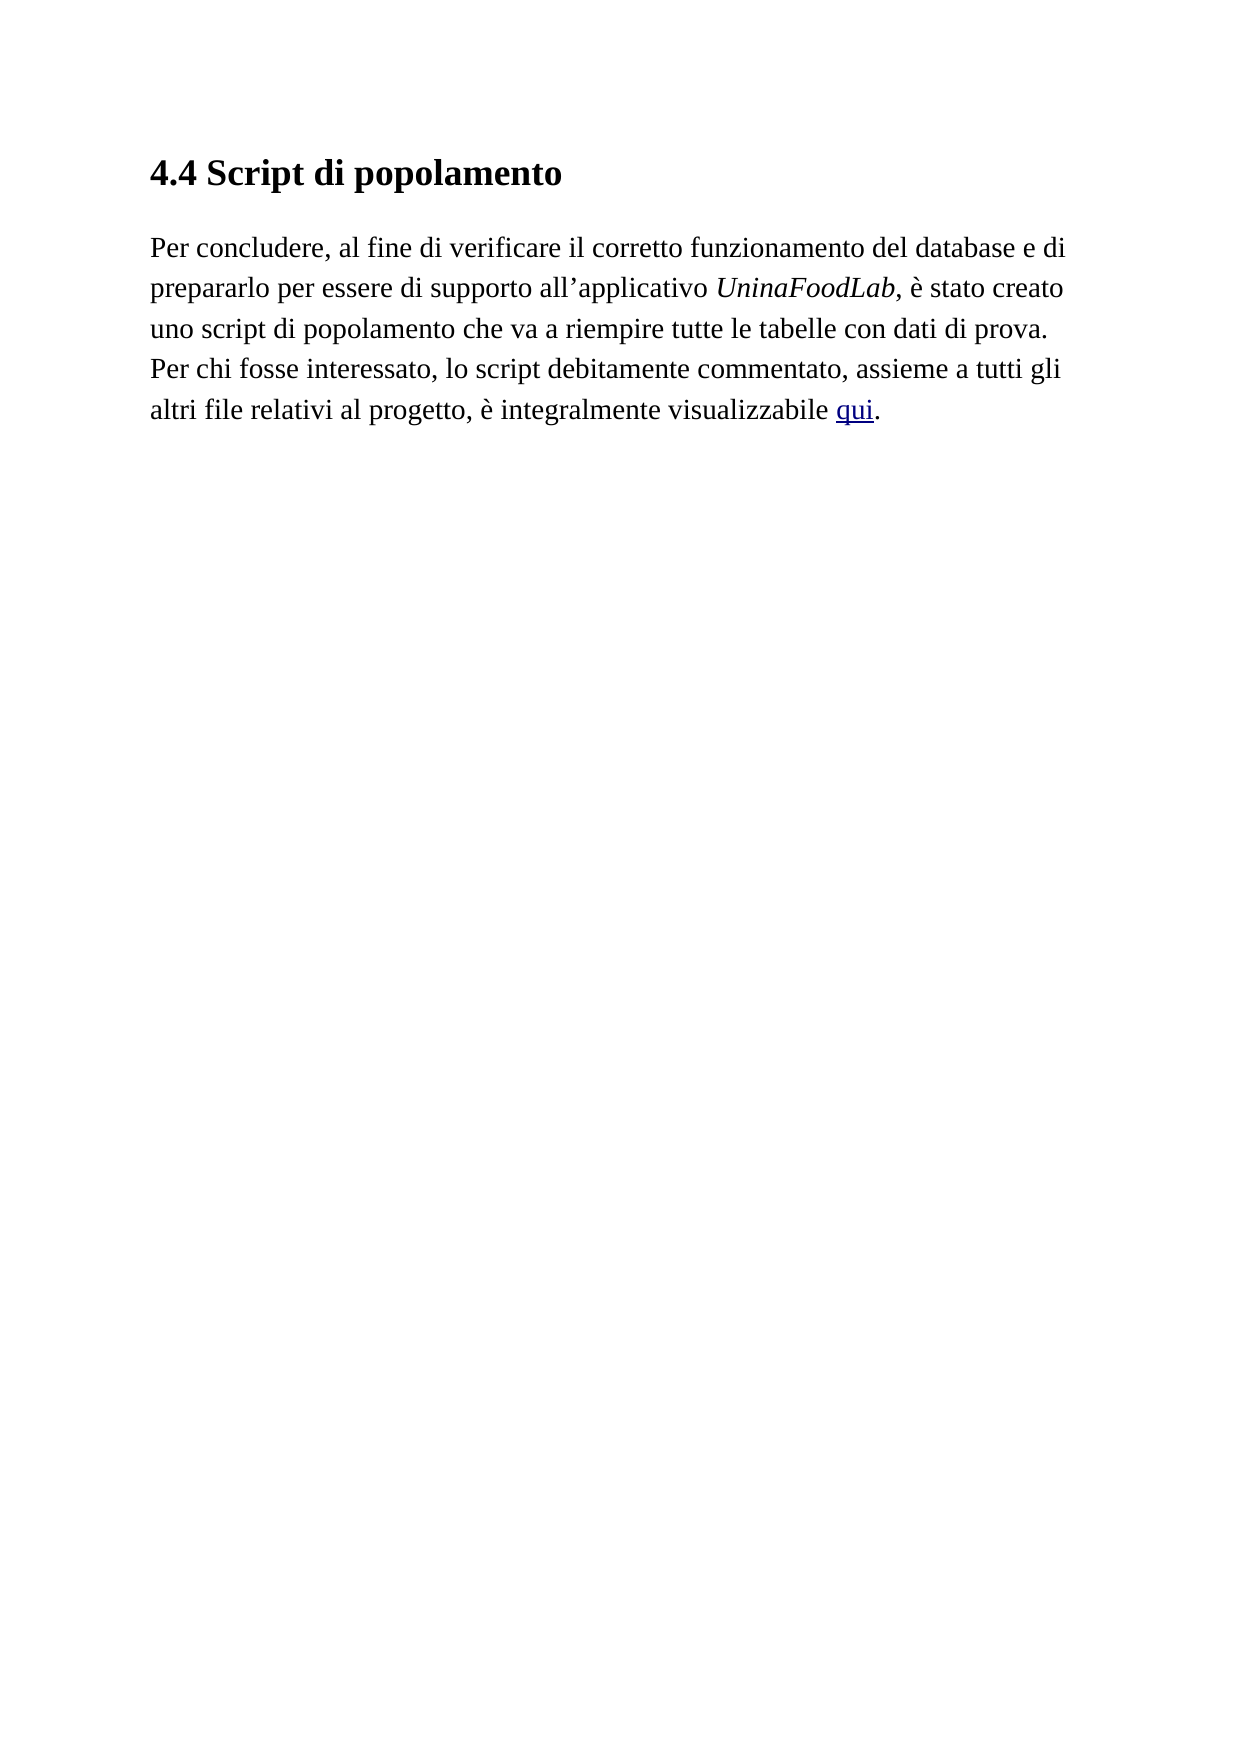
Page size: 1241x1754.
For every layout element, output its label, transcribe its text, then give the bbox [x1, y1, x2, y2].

text Per concludere, al fine di verificare il corretto funzionamento del database e di prepararlo per essere di supporto all’applicativo UninaFoodLab, è stato creato uno script di popolamento che va a riempire tutte le tabelle con dati di prova. Per chi fosse interessato, lo script debitamente commentato, assieme a tutti gli altri file relativi al progetto, è integralmente visualizzabile qui. [150, 223, 1090, 426]
text 4.4 Script di popolamento [150, 150, 1090, 193]
